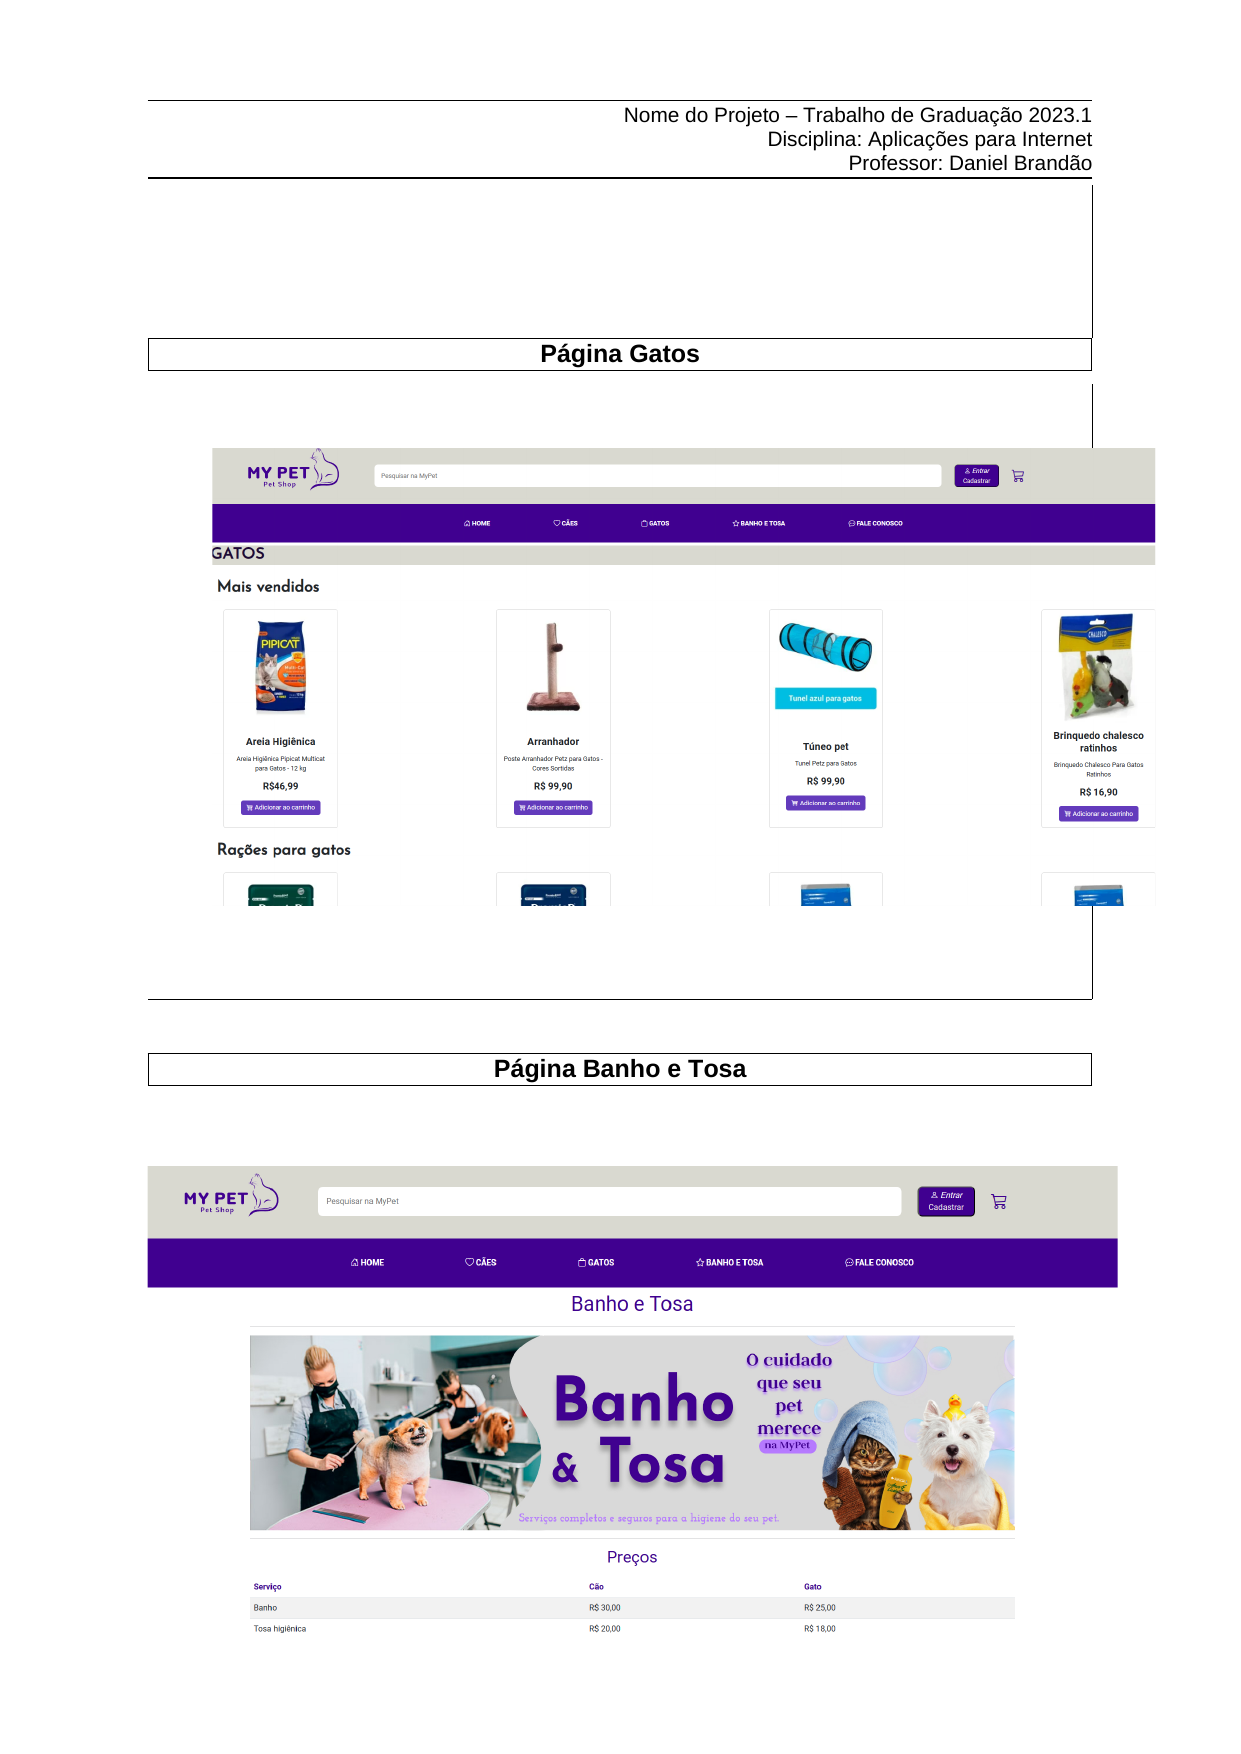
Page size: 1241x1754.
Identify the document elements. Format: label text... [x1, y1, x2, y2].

text Página Banho e Tosa [149, 1054, 1091, 1085]
text Página Gatos [149, 339, 1091, 370]
